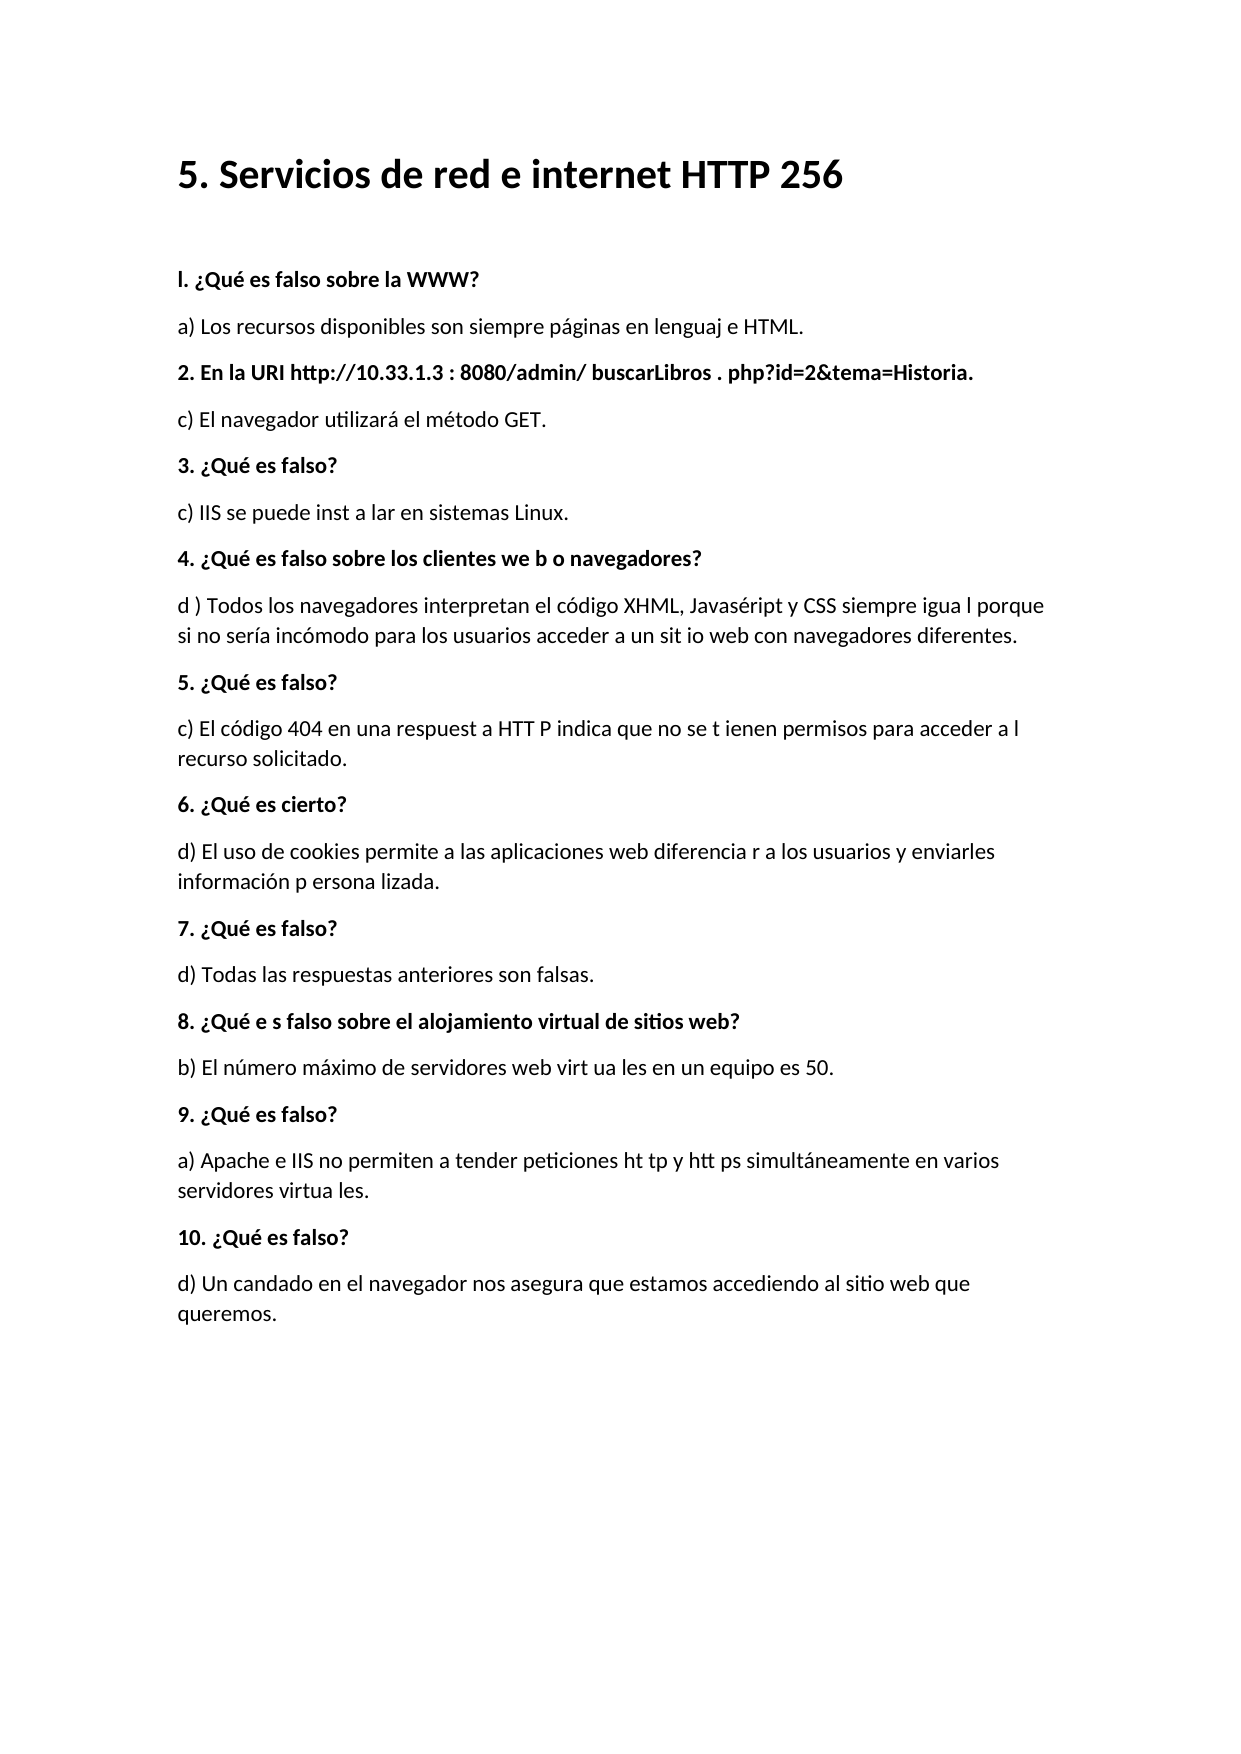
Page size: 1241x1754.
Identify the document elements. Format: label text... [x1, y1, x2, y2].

text d) Un candado en el navegador nos asegura que estamos accediendo al sitio web que queremos. [177, 1269, 1063, 1327]
text a) Los recursos disponibles son siempre páginas en lenguaj e HTML. [177, 312, 1063, 340]
text 5. ¿Qué es falso? [177, 668, 1063, 696]
text 8. ¿Qué e s falso sobre el alojamiento virtual de sitios web? [177, 1007, 1063, 1035]
text 6. ¿Qué es cierto? [177, 791, 1063, 819]
text c) IIS se puede inst a lar en sistemas Linux. [177, 498, 1063, 526]
text c) El navegador utilizará el método GET. [177, 405, 1063, 433]
text d) El uso de cookies permite a las aplicaciones web diferencia r a los usuarios y enviarles información p ersona lizada. [177, 837, 1063, 895]
text 10. ¿Qué es falso? [177, 1223, 1063, 1251]
text c) El código 404 en una respuest a HTT P indica que no se t ienen permisos para acceder a l recurso solicitado. [177, 714, 1063, 772]
text 2. En la URI http://10.33.1.3 : 8080/admin/ buscarLibros . php?id=2&tema=Historia. [177, 358, 1063, 386]
text 9. ¿Qué es falso? [177, 1100, 1063, 1128]
text 3. ¿Qué es falso? [177, 451, 1063, 479]
text d ) Todos los navegadores interpretan el código XHML, Javaséript y CSS siempre igua l porque si no sería incómodo para los usuarios acceder a un sit io web con navegadores diferentes. [177, 591, 1063, 649]
text b) El número máximo de servidores web virt ua les en un equipo es 50. [177, 1053, 1063, 1081]
text 4. ¿Qué es falso sobre los clientes we b o navegadores? [177, 544, 1063, 573]
text d) Todas las respuestas anteriores son falsas. [177, 960, 1063, 988]
text 7. ¿Qué es falso? [177, 914, 1063, 942]
text 5. Servicios de red e internet HTTP 256 [177, 148, 1063, 198]
text l. ¿Qué es falso sobre la WWW? [177, 265, 1063, 293]
text a) Apache e IIS no permiten a tender peticiones ht tp y htt ps simultáneamente en varios servidores virtua les. [177, 1146, 1063, 1204]
